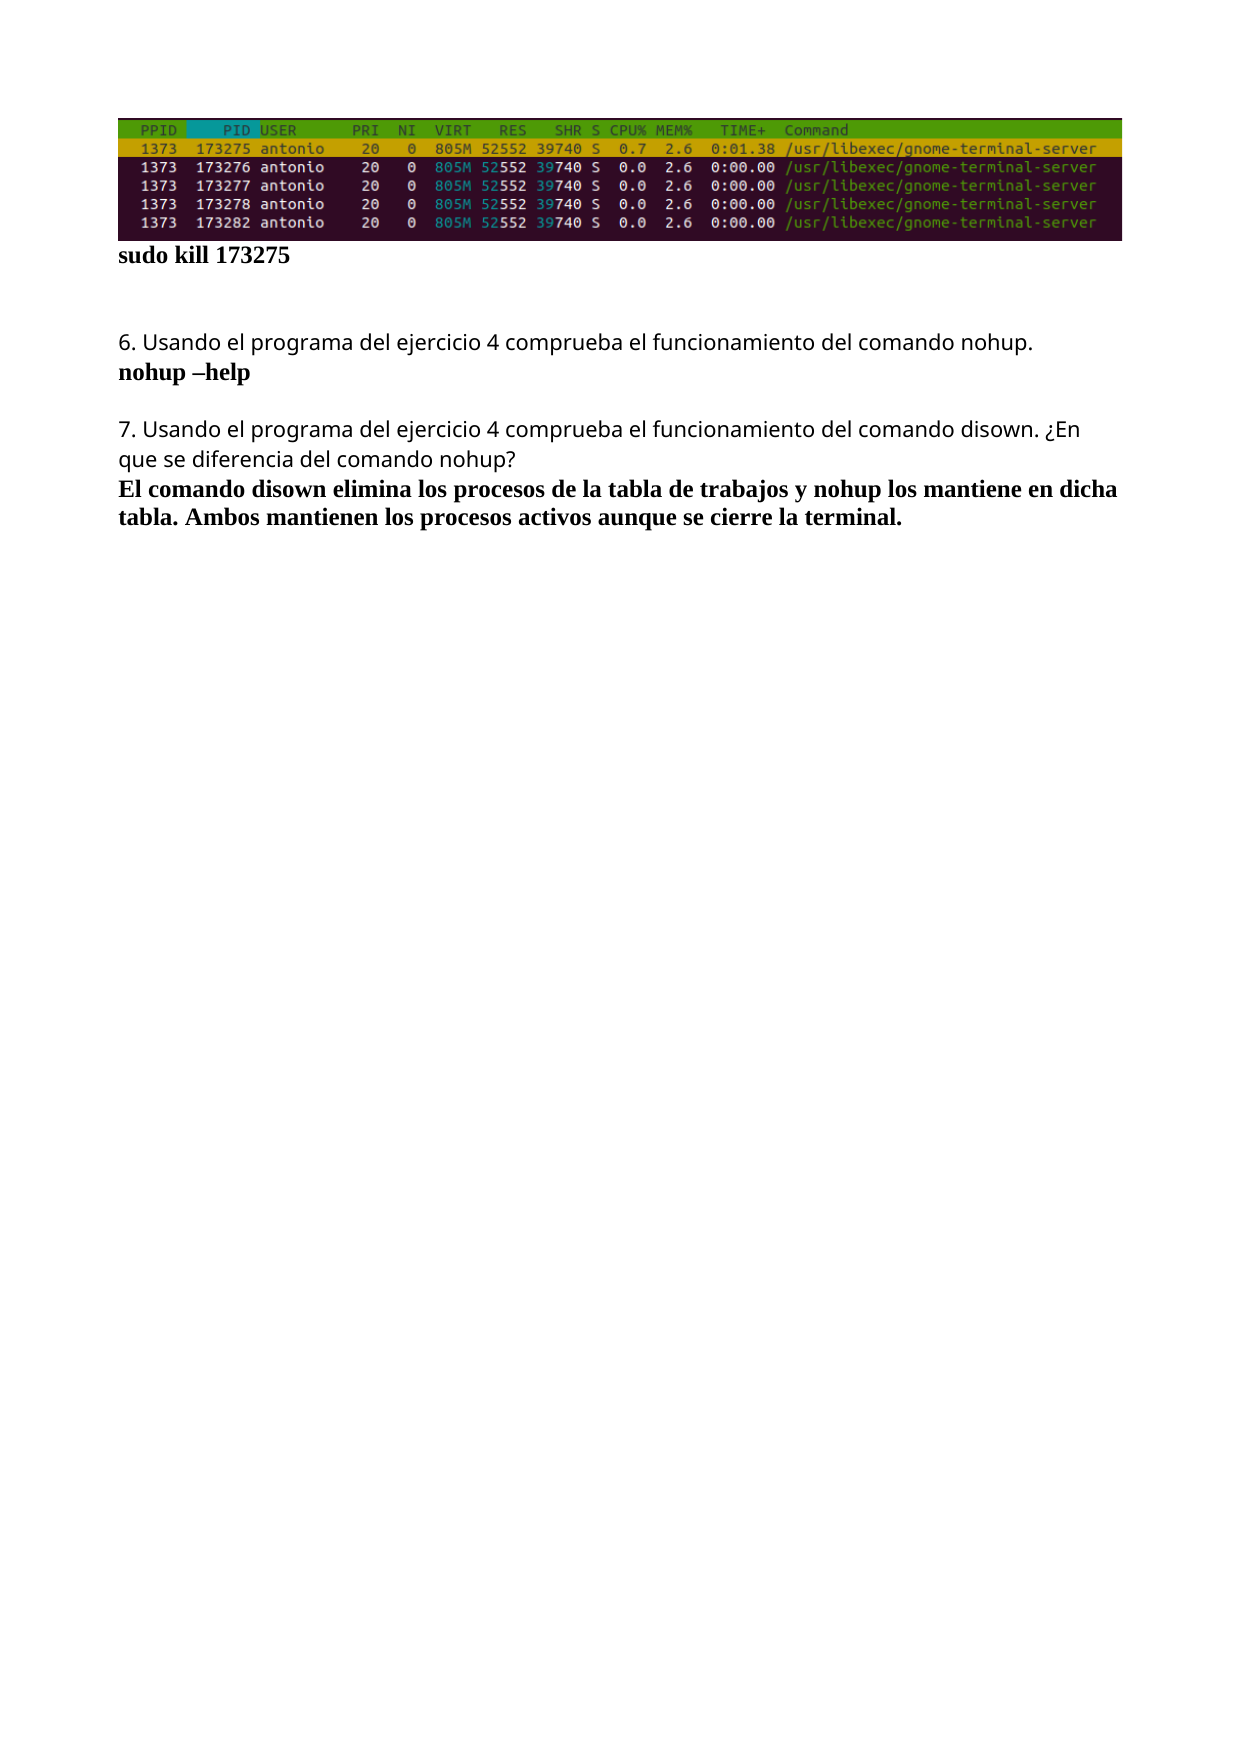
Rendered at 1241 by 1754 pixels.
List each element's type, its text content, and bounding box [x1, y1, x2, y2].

text nohup –help [118, 357, 1122, 385]
text El comando disown elimina los procesos de la tabla de trabajos y nohup los mantiene en dicha tabla. Ambos mantienen los procesos activos aunque se cierre la terminal. [118, 474, 1122, 531]
picture [118, 118, 1123, 241]
text 6. Usando el programa del ejercicio 4 comprueba el funcionamiento del comando nohup. [118, 327, 1122, 357]
text sudo kill 173275 [118, 241, 1122, 269]
text 7. Usando el programa del ejercicio 4 comprueba el funcionamiento del comando disown. ¿En que se diferencia del comando nohup? [118, 414, 1122, 474]
